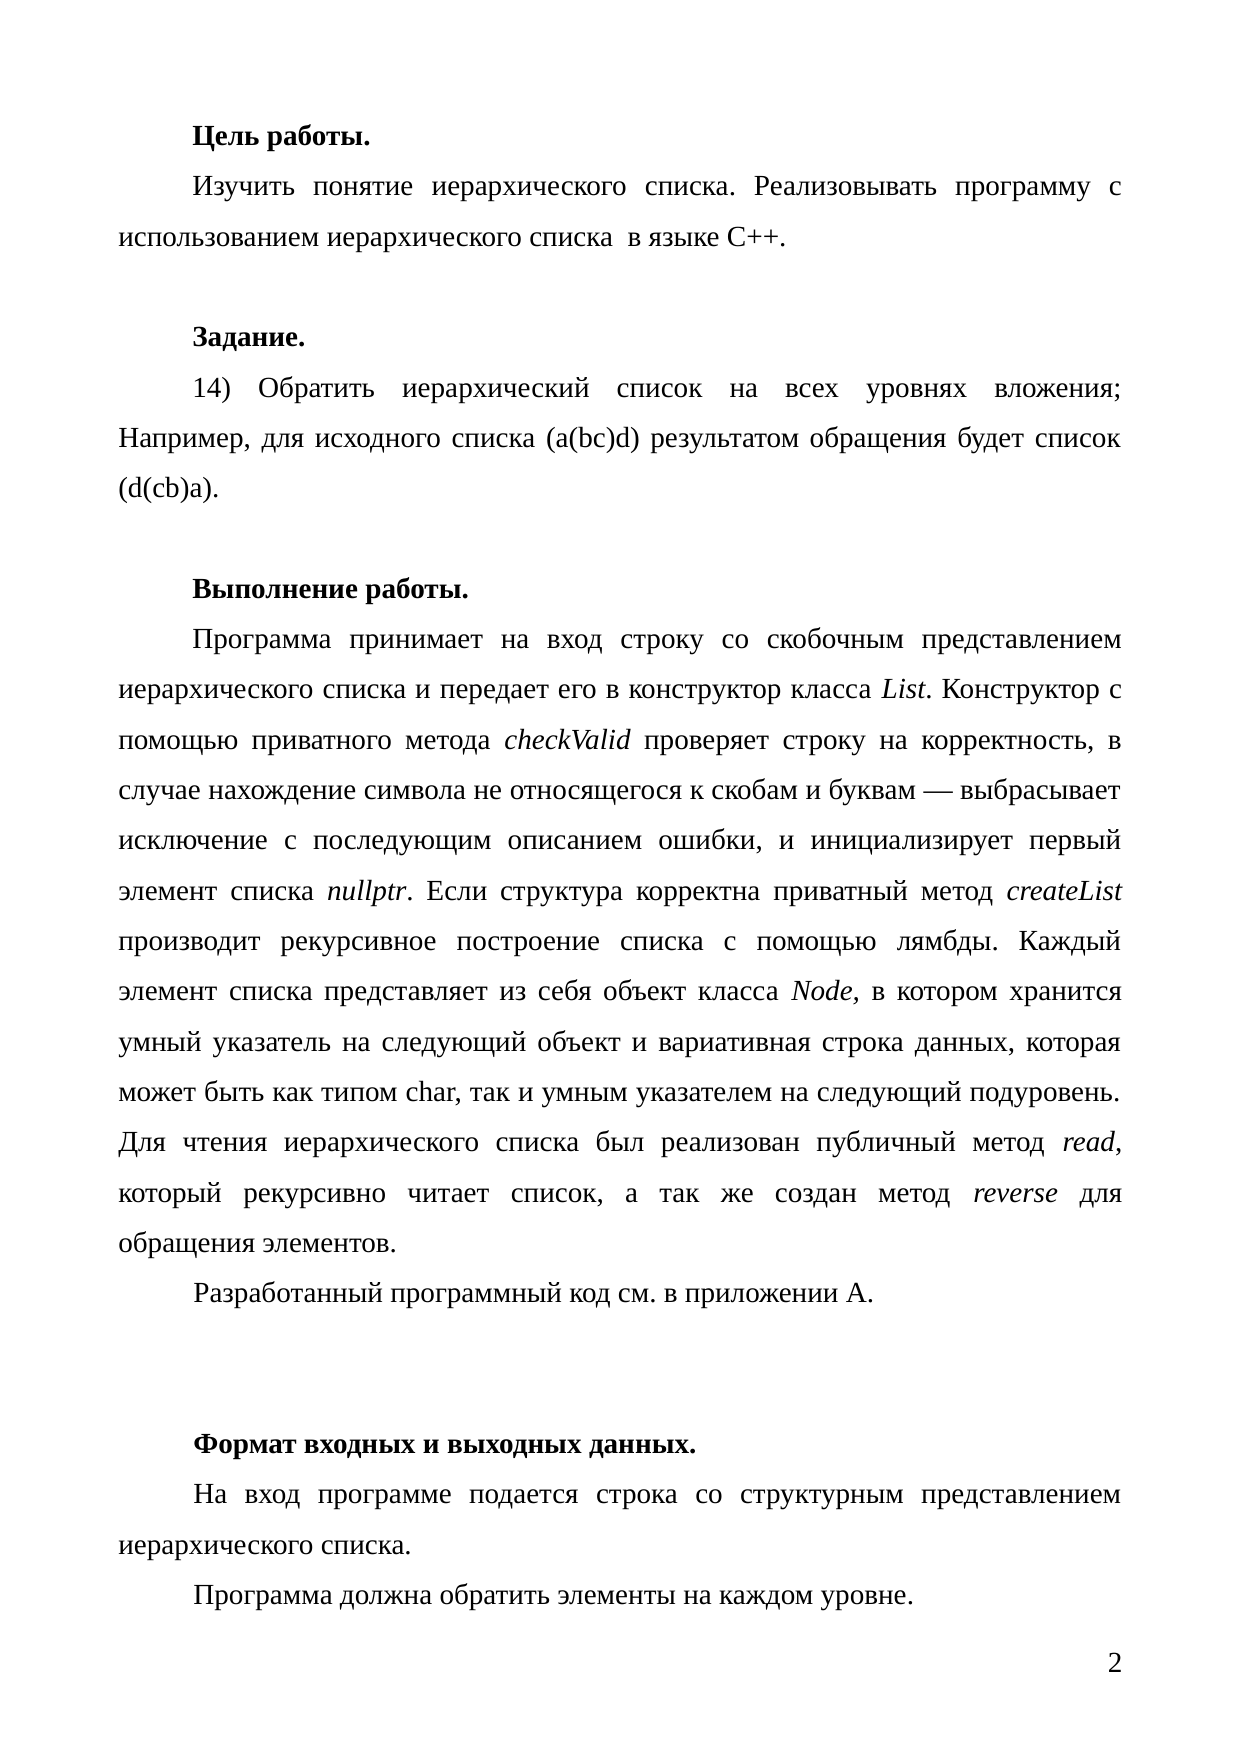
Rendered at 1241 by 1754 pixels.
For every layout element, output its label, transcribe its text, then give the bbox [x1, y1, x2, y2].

subtitle Выполнение работы. [118, 571, 1122, 604]
text 14) Обратить иерархический список на всех уровнях вложения; Например, для исходного списка (a(bc)d) результатом обращения будет список (d(cb)a). [118, 370, 1122, 504]
text Программа должна обратить элементы на каждом уровне. [118, 1577, 1122, 1611]
text Разработанный программный код см. в приложении А. [118, 1275, 1122, 1309]
text Формат входных и выходных данных. [118, 1426, 1122, 1460]
subtitle Цель работы. [118, 118, 1122, 152]
subtitle Программа принимает на вход строку со скобочным представлением иерархического списка и передает его в конструктор класса List. Конструктор с помощью приватного метода checkValid проверяет строку на корректность, в случае нахождение символа не относящегося к скобам и буквам — выбрасывает исключение с последующим описанием ошибки, и инициализирует первый элемент списка nullptr. Если структура корректна приватный метод createList производит рекурсивное построение списка с помощью лямбды. Каждый элемент списка представляет из себя объект класса Node, в котором хранится умный указатель на следующий объект и вариативная строка данных, которая может быть как типом char, так и умным указателем на следующий подуровень. Для чтения иерархического списка был реализован публичный метод read, который рекурсивно читает список, а так же создан метод reverse для обращения элементов. [118, 621, 1122, 1258]
subtitle Задание. [118, 319, 1122, 353]
text На вход программе подается строка со структурным представлением иерархического списка. [118, 1477, 1122, 1560]
text Изучить понятие иерархического списка. Реализовывать программу с использованием иерархического списка в языке С++. [118, 168, 1122, 252]
